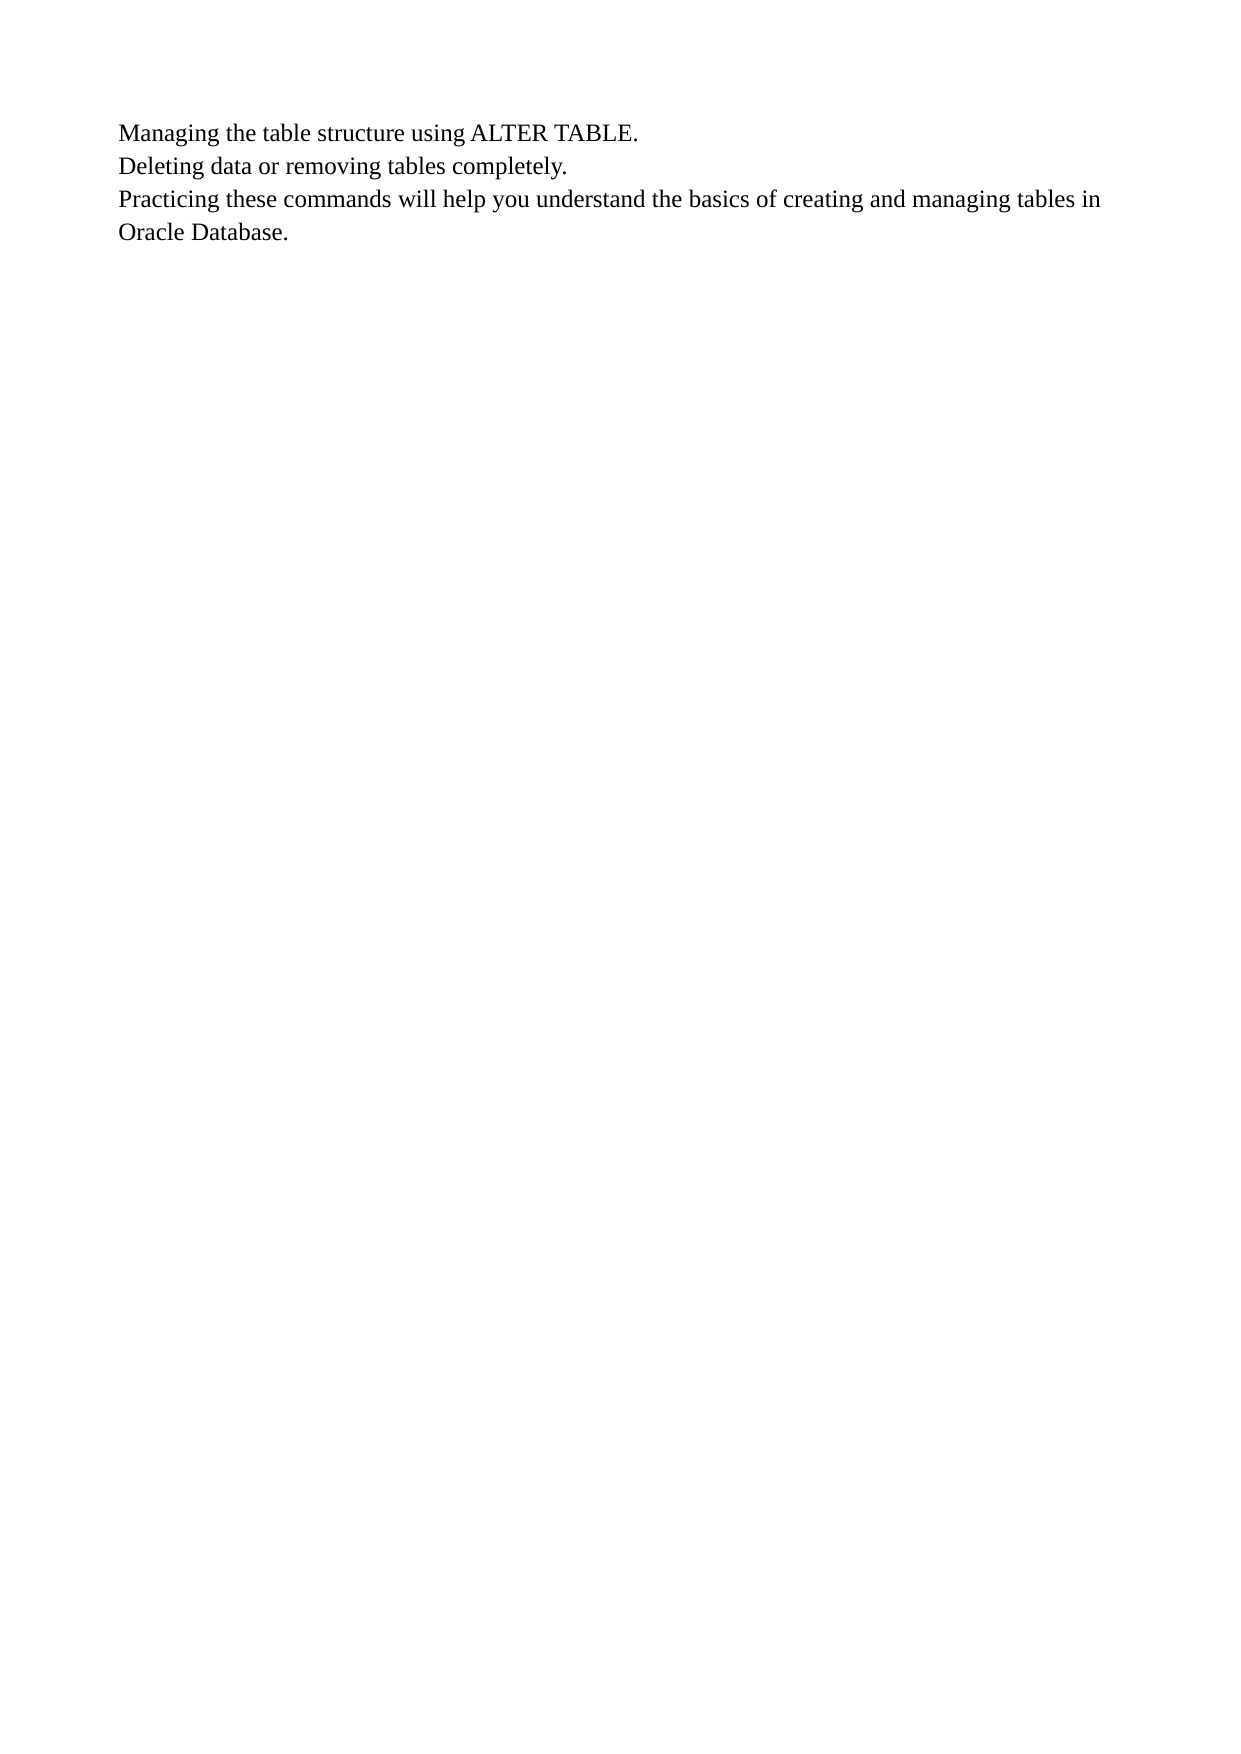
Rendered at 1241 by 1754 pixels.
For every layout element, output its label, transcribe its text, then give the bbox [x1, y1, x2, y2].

text Managing the table structure using ALTER TABLE. Deleting data or removing tables completely. Practicing these commands will help you understand the basics of creating and managing tables in Oracle Database. [118, 118, 1122, 246]
